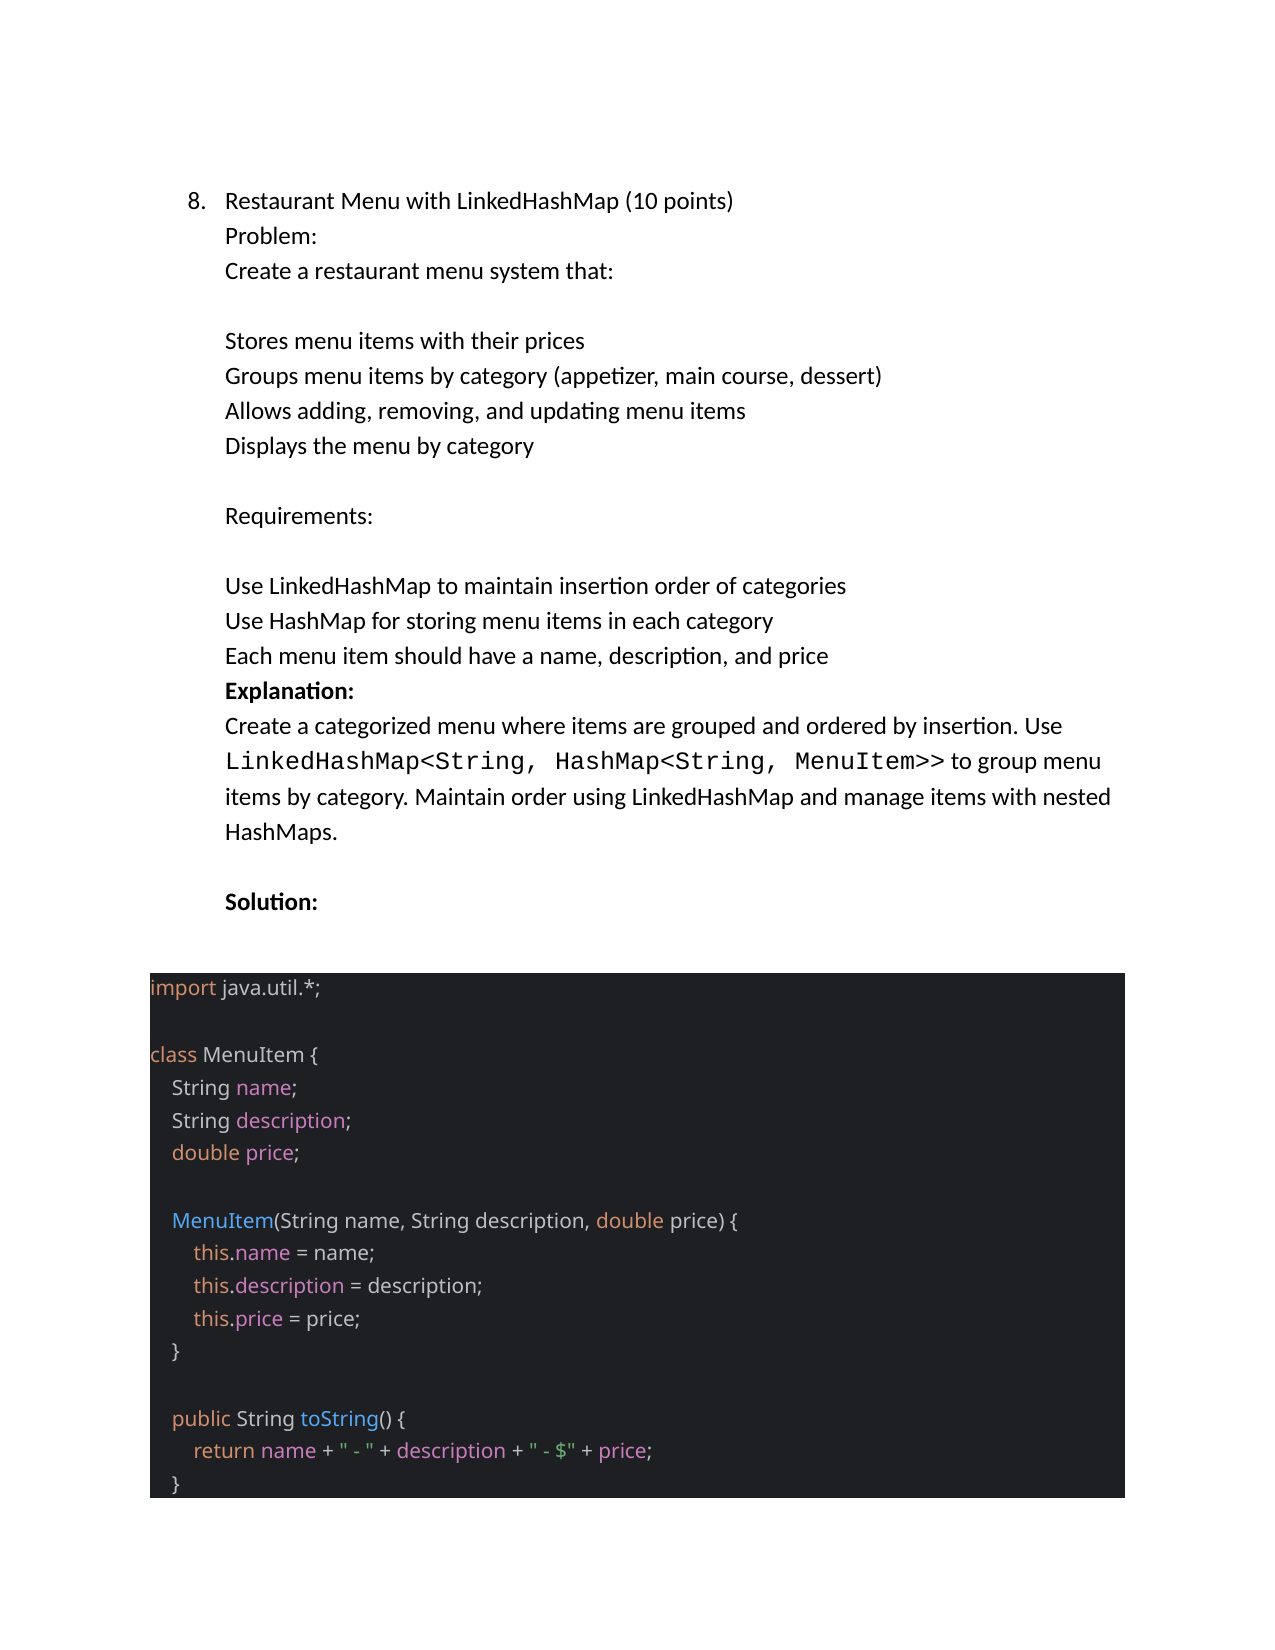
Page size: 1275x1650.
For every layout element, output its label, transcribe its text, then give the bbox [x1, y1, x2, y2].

list Stores menu items with their prices [225, 325, 1125, 356]
list Solution: [225, 886, 1125, 917]
list Create a restaurant menu system that: [225, 255, 1125, 286]
list Use HashMap for storing menu items in each category [225, 605, 1125, 636]
list Each menu item should have a name, description, and price [225, 640, 1125, 671]
list Restaurant Menu with LinkedHashMap (10 points) [187, 185, 1125, 216]
list Problem: [225, 220, 1125, 251]
list Groups menu items by category (appetizer, main course, dessert) [225, 360, 1125, 391]
text import java.util.*; class MenuItem { String name; String description; double price; MenuItem(String name, String description, double price) { this.name = name; this.description = description; this.price = price; } public String toString() { return name + " - " + description + " - $" + price; } [150, 973, 1125, 1498]
list Explanation: [225, 675, 1125, 706]
list Create a categorized menu where items are grouped and ordered by insertion. Use LinkedHashMap<String, HashMap<String, MenuItem>> to group menu items by category. Maintain order using LinkedHashMap and manage items with nested HashMaps. [225, 710, 1125, 847]
list Allows adding, removing, and updating menu items [225, 395, 1125, 426]
list Use LinkedHashMap to maintain insertion order of categories [225, 570, 1125, 601]
list Displays the menu by category [225, 430, 1125, 461]
list Requirements: [225, 500, 1125, 531]
